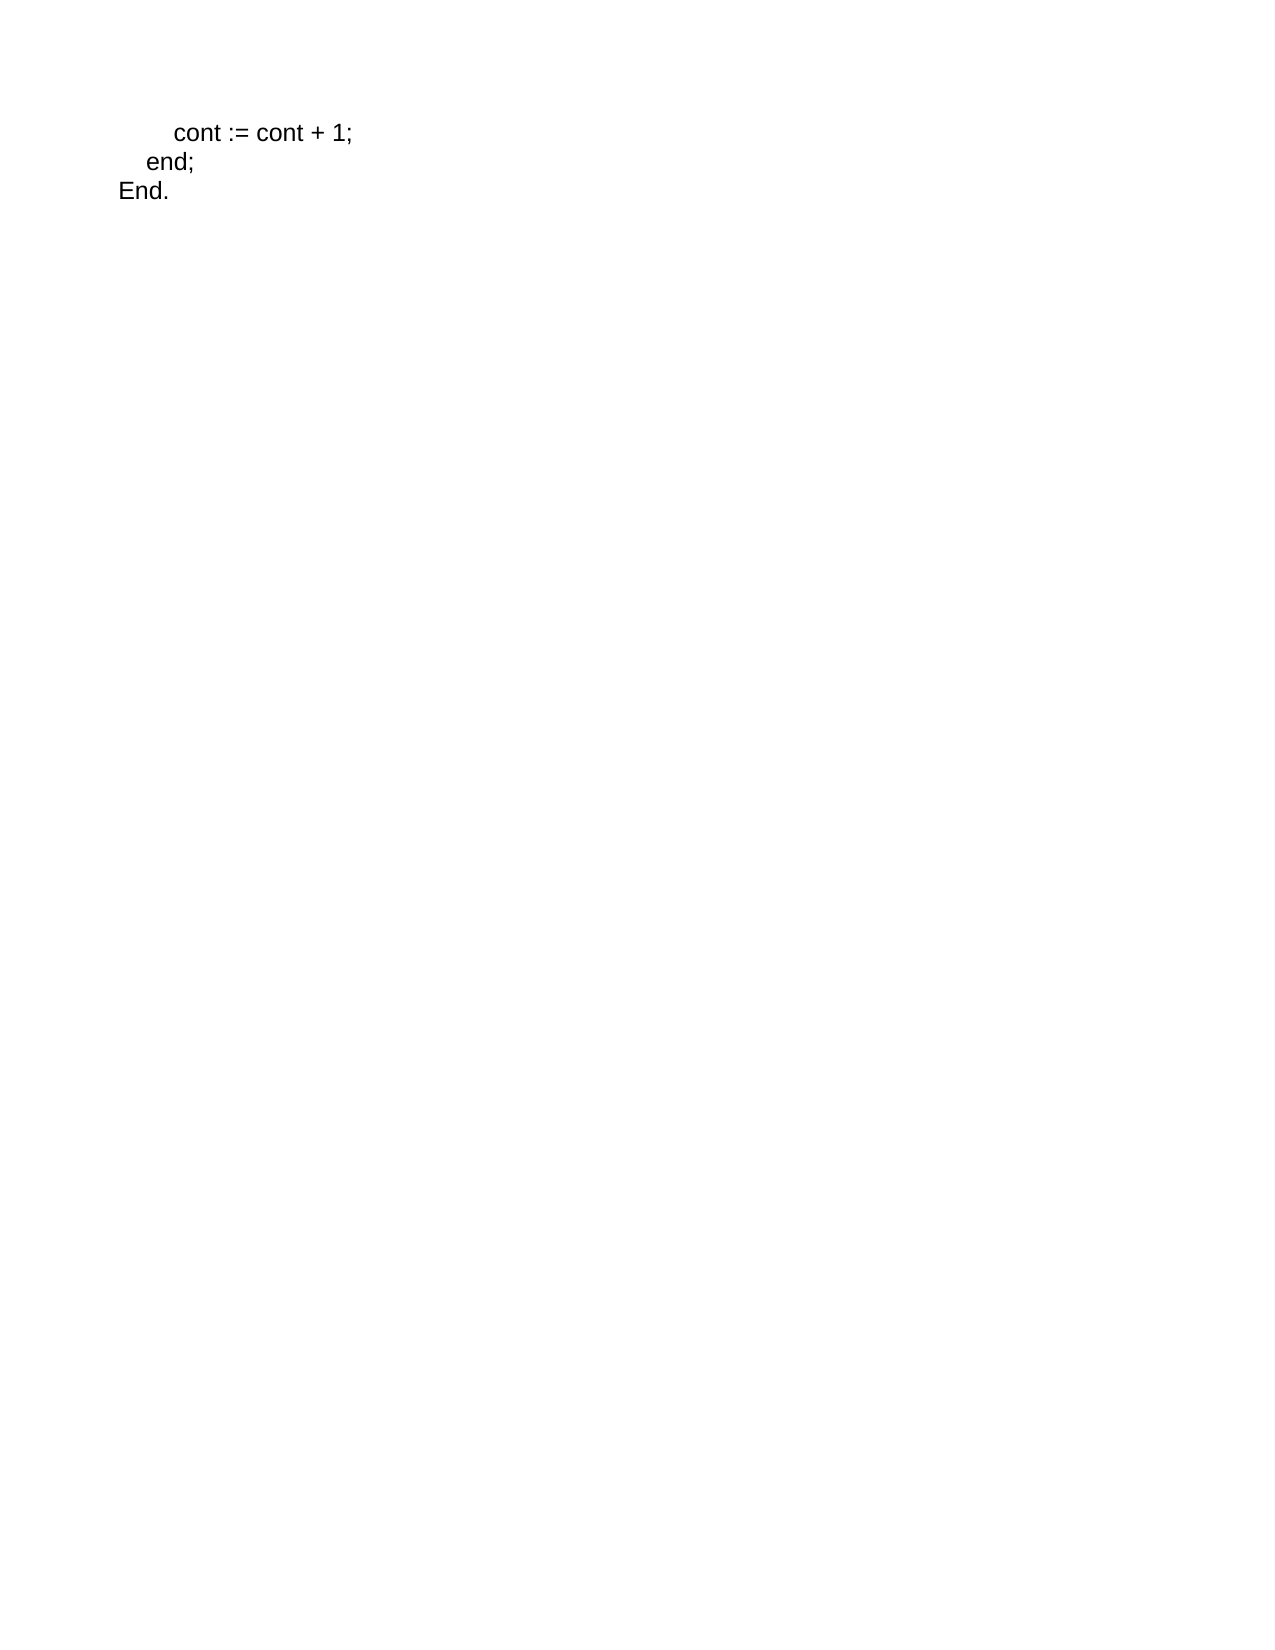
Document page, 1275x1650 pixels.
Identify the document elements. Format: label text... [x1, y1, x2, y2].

text End. [118, 176, 1216, 204]
text end; [118, 147, 1216, 176]
text cont := cont + 1; [118, 118, 1216, 147]
